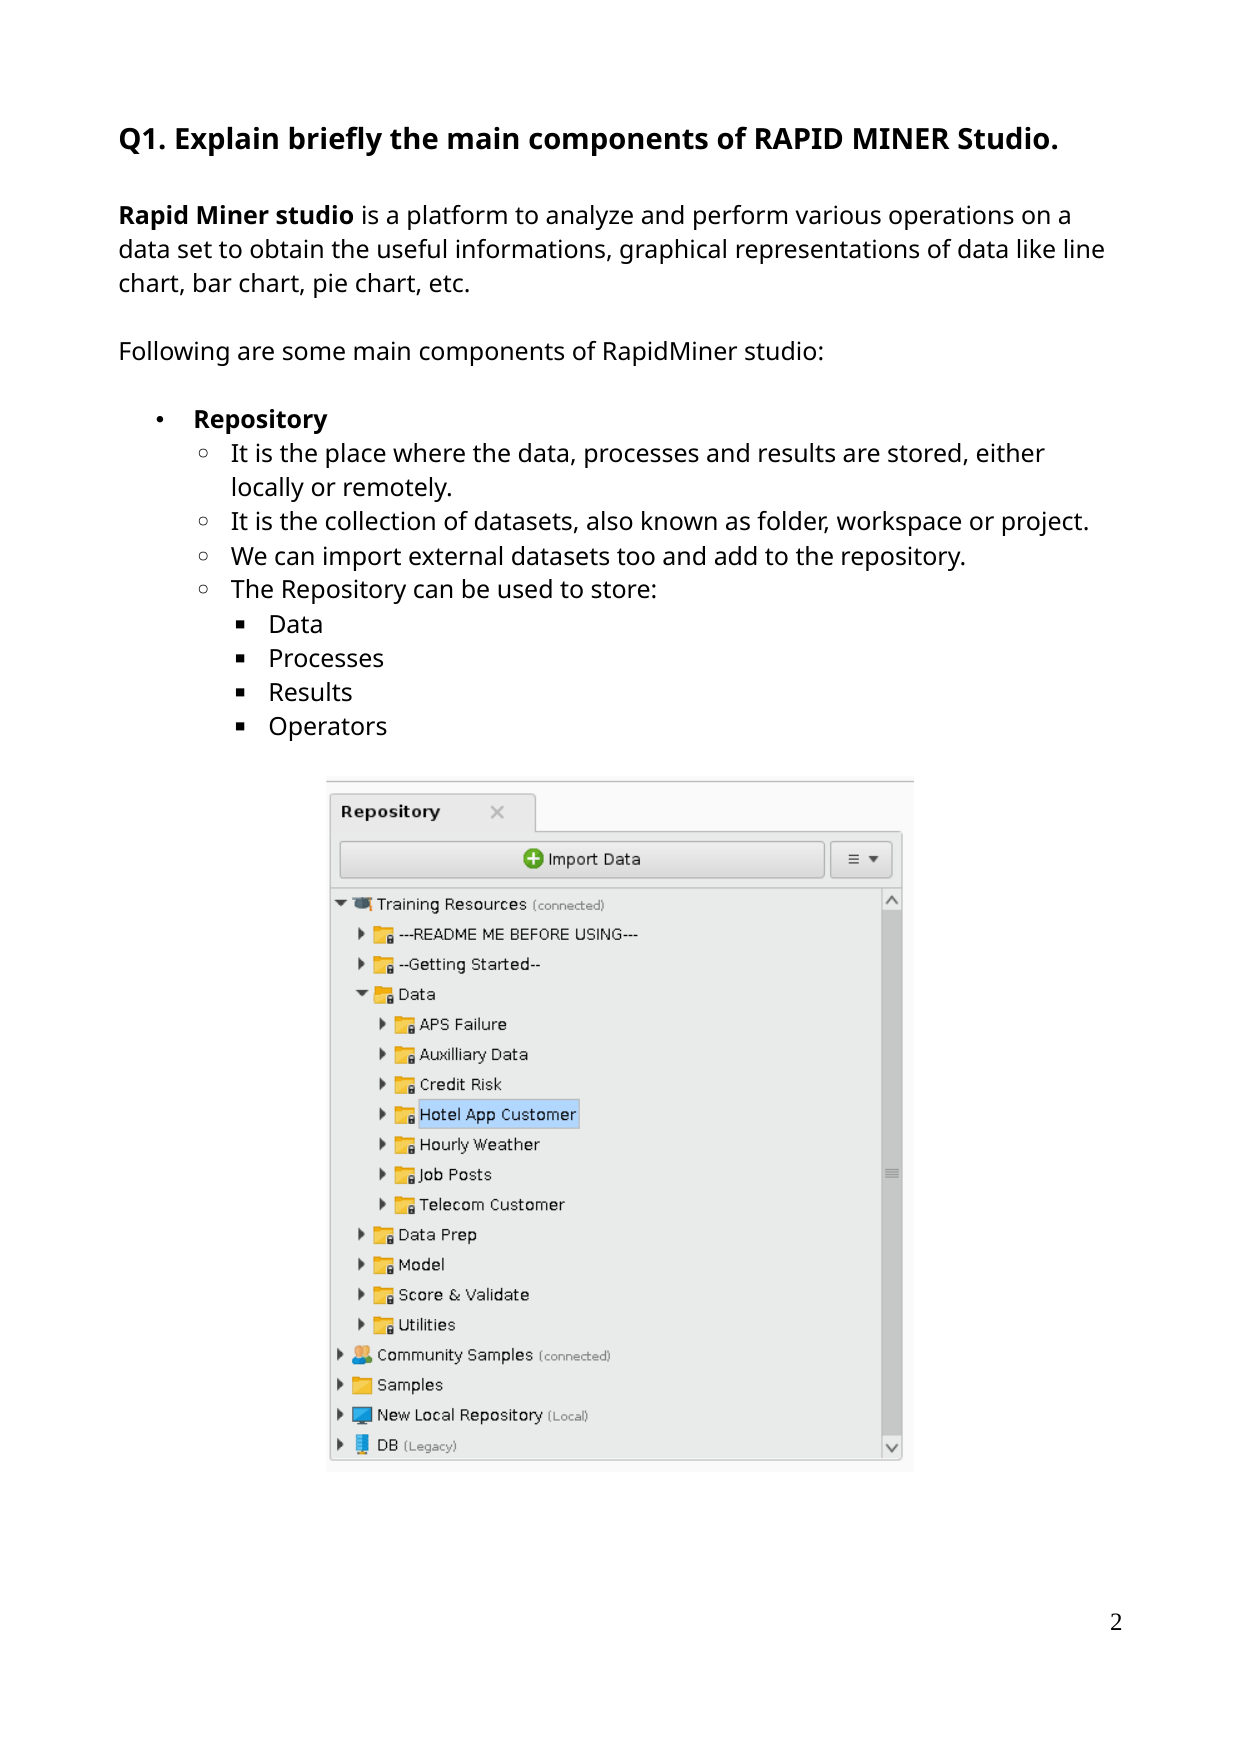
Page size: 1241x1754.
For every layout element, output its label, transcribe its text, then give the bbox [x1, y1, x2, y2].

list It is the collection of datasets, also known as folder, workspace or project. [193, 504, 1122, 538]
text Following are some main components of RapidMiner studio: [118, 334, 1122, 368]
text Q1. Explain briefly the main components of RAPID MINER Studio. [118, 118, 1122, 158]
list Processes [231, 640, 1122, 674]
text Rapid Miner studio is a platform to analyze and perform various operations on a data set to obtain the useful informations, graphical representations of data like line chart, bar chart, pie chart, etc. [118, 197, 1122, 300]
list It is the place where the data, processes and results are stored, either locally or remotely. [193, 436, 1122, 504]
list Repository [156, 402, 1122, 436]
list The Repository can be used to store: [193, 572, 1122, 606]
list We can import external datasets too and add to the repository. [193, 538, 1122, 572]
list Results [231, 674, 1122, 708]
picture [326, 776, 914, 1472]
list Operators [231, 708, 1122, 742]
list Data [231, 606, 1122, 640]
